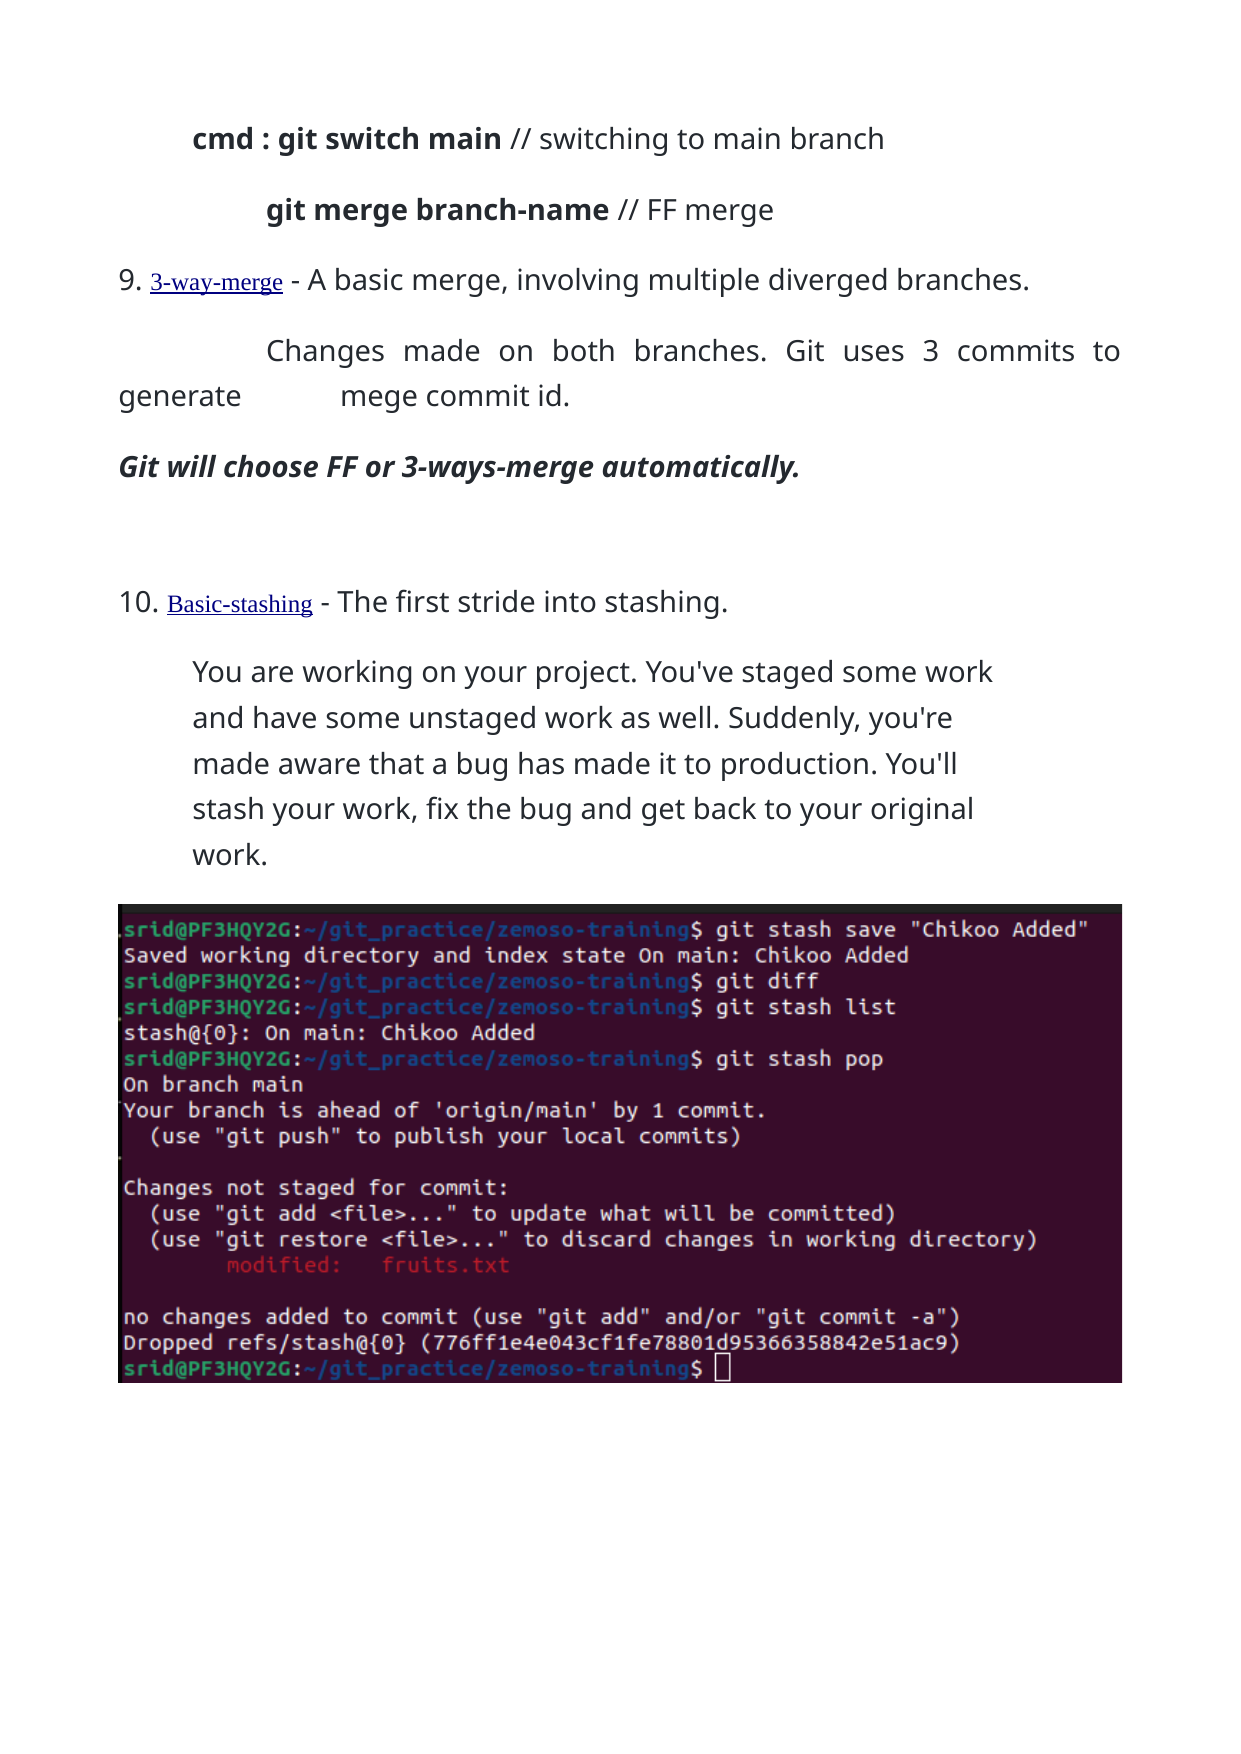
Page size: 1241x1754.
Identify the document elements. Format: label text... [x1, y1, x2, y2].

text Changes made on both branches. Git uses 3 commits to generate mege commit id. [118, 330, 1122, 415]
text 9. 3-way-merge - A basic merge, involving multiple diverged branches. [118, 259, 1122, 299]
text cmd : git switch main // switching to main branch [118, 118, 1122, 158]
picture [118, 904, 1123, 1383]
text git merge branch-name // FF merge [118, 189, 1122, 228]
text Git will choose FF or 3-ways-merge automatically. [118, 446, 1122, 486]
text You are working on your project. You've staged some work and have some unstaged work as well. Suddenly, you're made aware that a bug has made it to production. You'll stash your work, fix the bug and get back to your original work. [118, 652, 1122, 874]
text 10. Basic-stashing - The first stride into stashing. [118, 581, 1122, 621]
